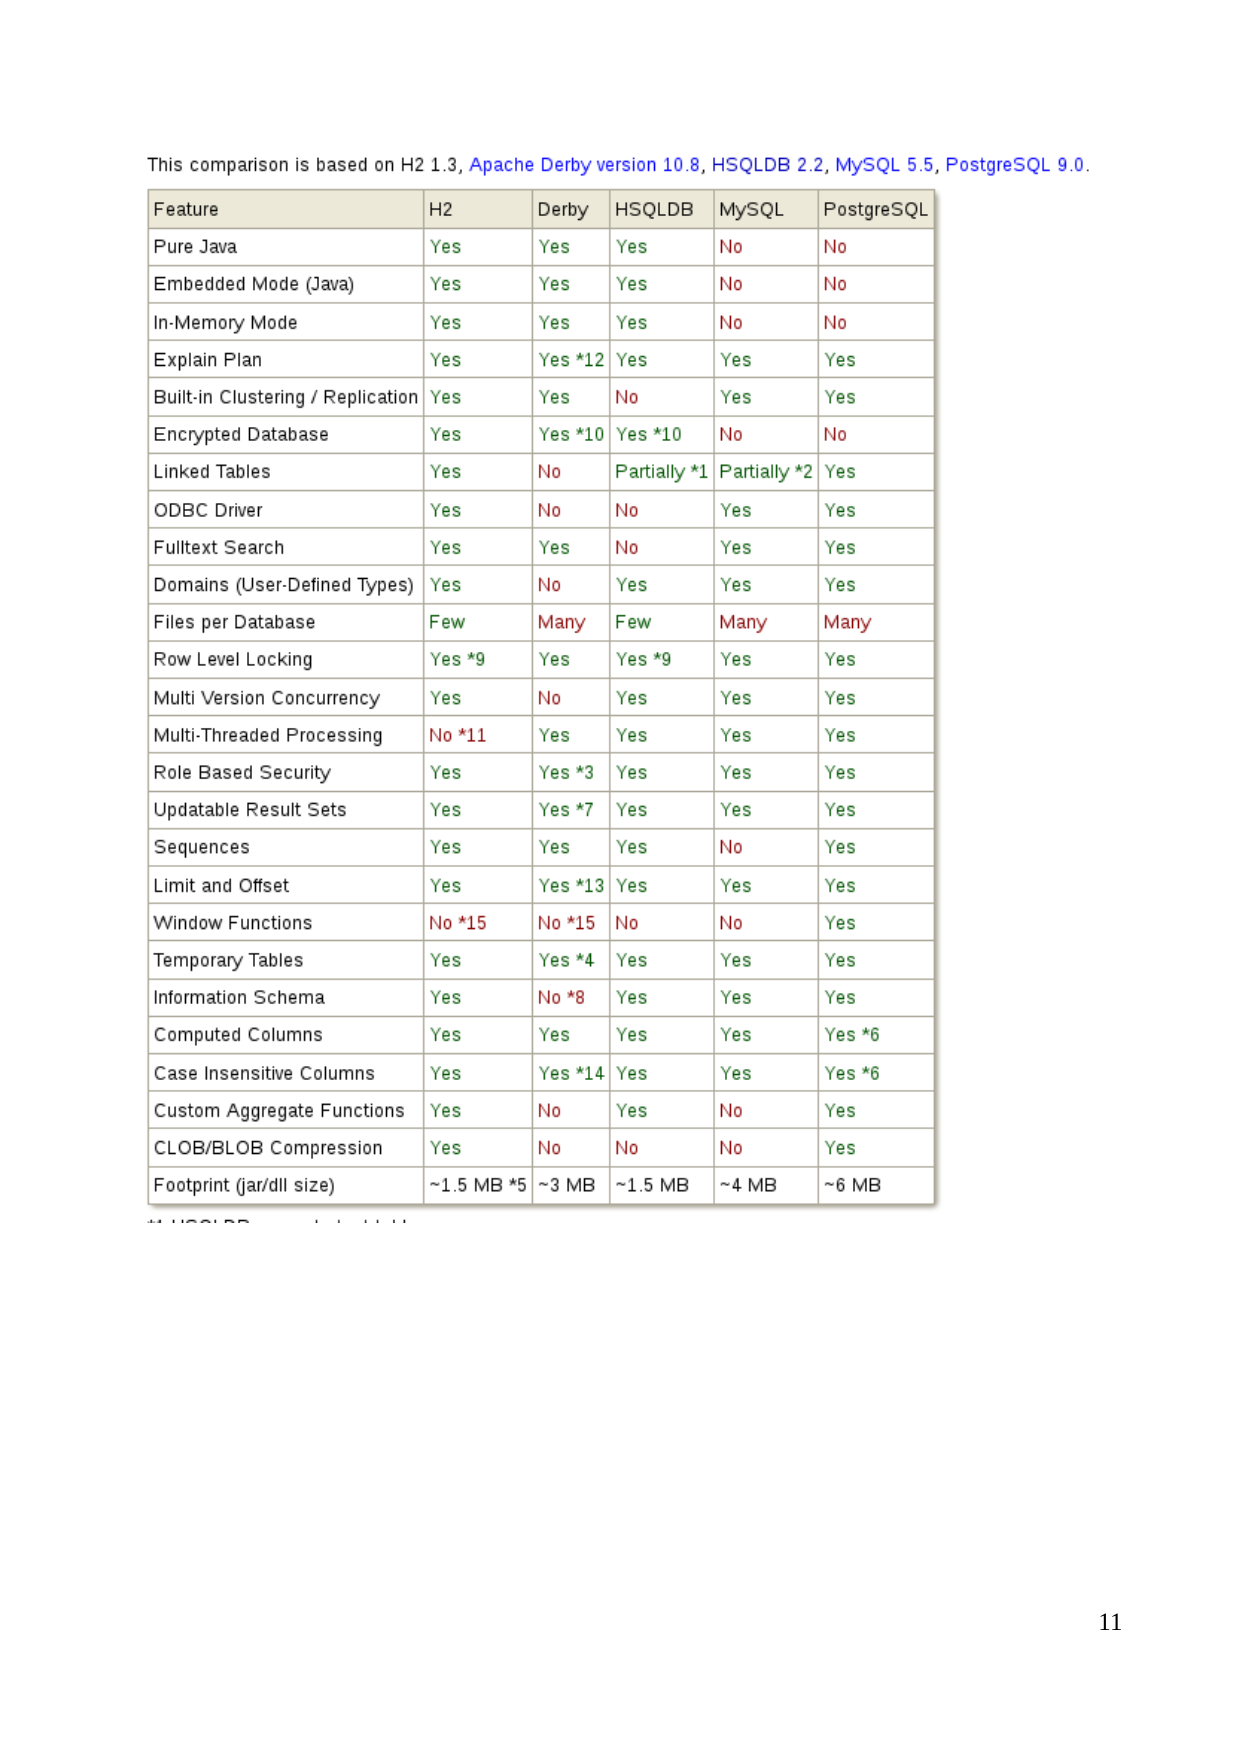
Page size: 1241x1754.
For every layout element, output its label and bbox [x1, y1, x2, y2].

picture [118, 146, 1123, 1223]
